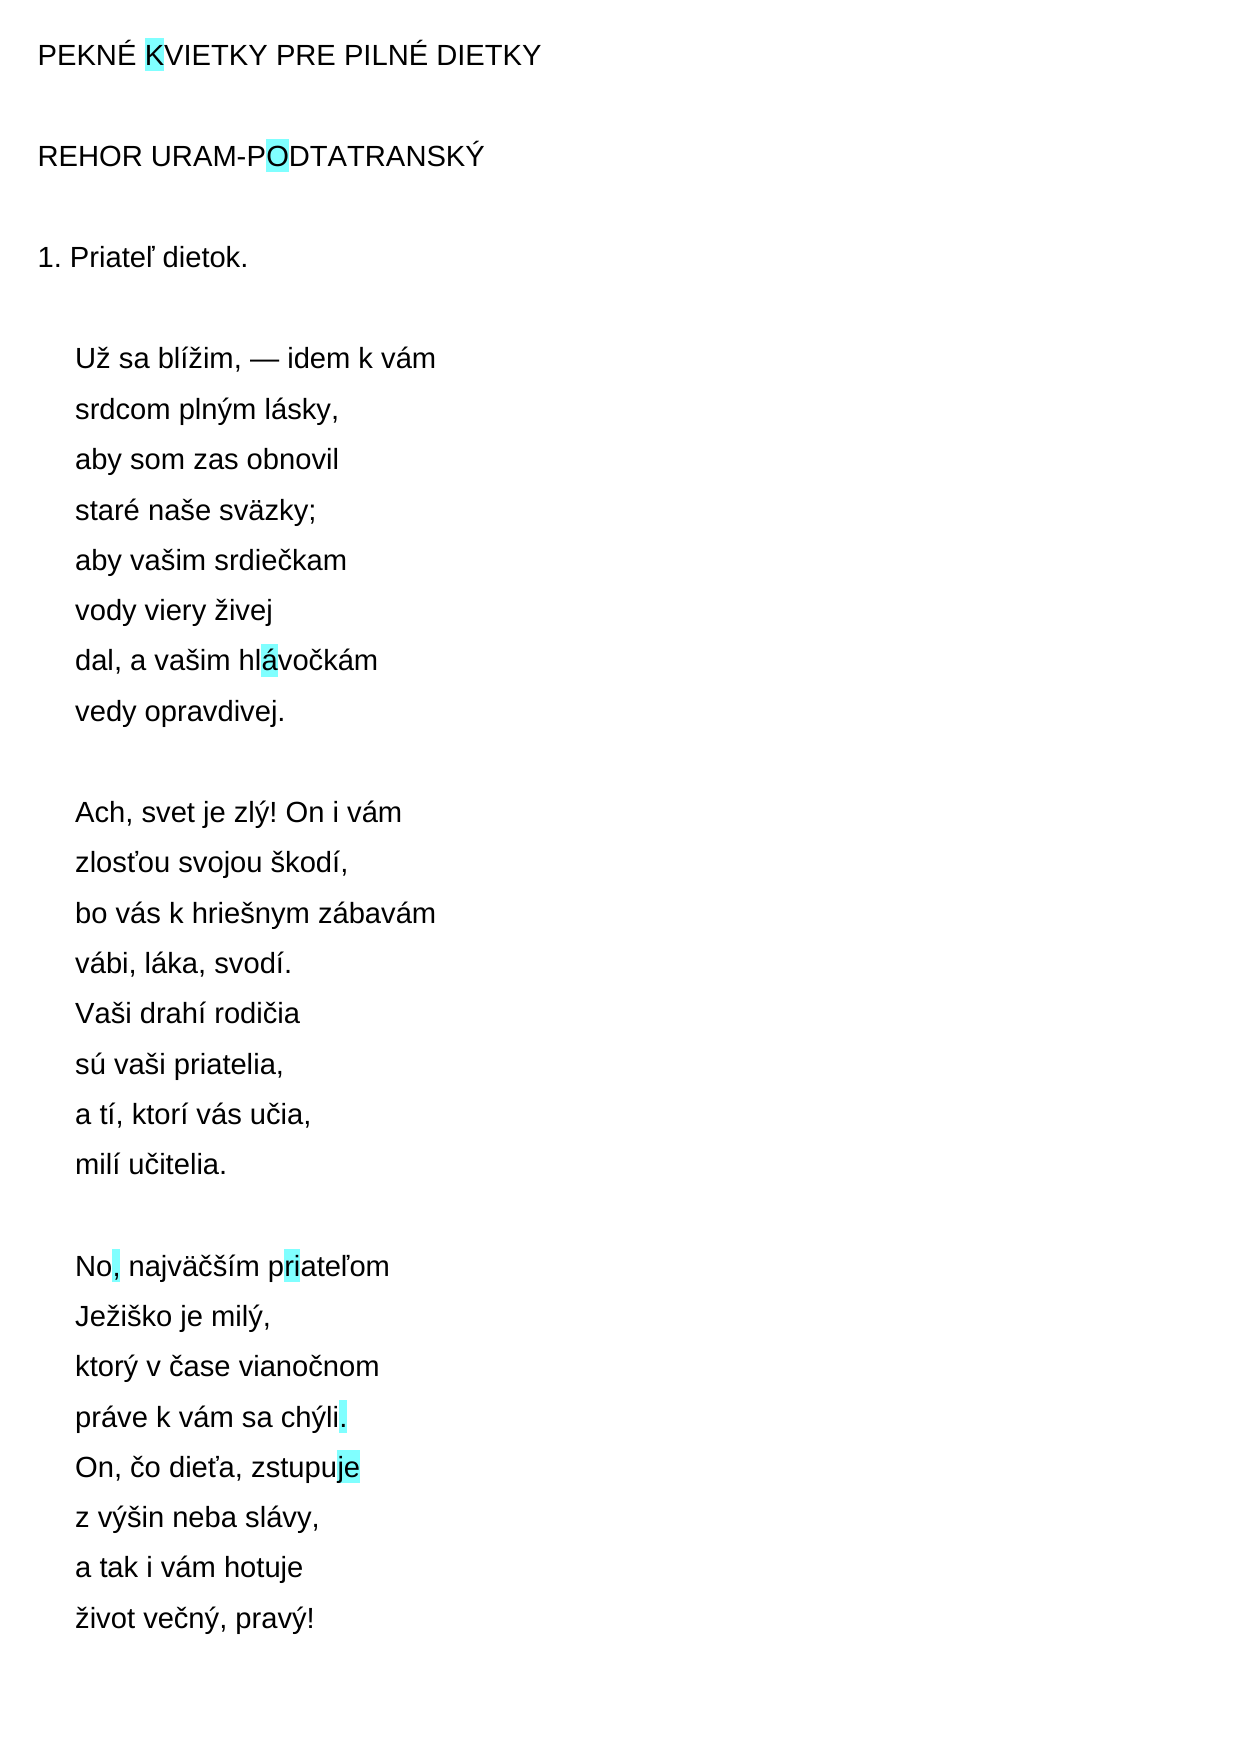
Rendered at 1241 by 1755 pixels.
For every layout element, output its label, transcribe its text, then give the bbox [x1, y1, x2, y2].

text On, čo dieťa, zstupuje [37, 1450, 1130, 1483]
text Ježiško je milý, [37, 1299, 1130, 1332]
text dal, a vašim hlávočkám [37, 643, 1130, 677]
text z výšin neba slávy, [37, 1500, 1130, 1534]
text 1. Priateľ dietok. [37, 240, 1130, 274]
text REHOR URAM-PODTATRANSKÝ [37, 139, 1130, 172]
text ktorý v čase vianočnom [37, 1349, 1130, 1383]
text Už sa blížim, — idem k vám [37, 342, 1130, 375]
text a tak i vám hotuje [37, 1551, 1130, 1584]
text vody viery živej [37, 593, 1130, 627]
text život večný, pravý! [37, 1601, 1130, 1634]
text aby vašim srdiečkam [37, 543, 1130, 576]
text srdcom plným lásky, [37, 392, 1130, 425]
text zlosťou svojou škodí, [37, 845, 1130, 879]
text práve k vám sa chýli. [37, 1399, 1130, 1433]
text a tí, ktorí vás učia, [37, 1097, 1130, 1131]
text vedy opravdivej. [37, 694, 1130, 727]
text bo vás k hriešnym zábavám [37, 896, 1130, 929]
text vábi, láka, svodí. [37, 946, 1130, 979]
text sú vaši priatelia, [37, 1047, 1130, 1080]
text Vaši drahí rodičia [37, 996, 1130, 1030]
text Ach, svet je zlý! On i vám [37, 795, 1130, 829]
text staré naše sväzky; [37, 492, 1130, 526]
subtitle PEKNÉ KVIETKY PRE PILNÉ DIETKY [37, 37, 1130, 71]
text aby som zas obnovil [37, 442, 1130, 476]
text No, najväčším priateľom [37, 1249, 1130, 1282]
text milí učitelia. [37, 1147, 1130, 1181]
